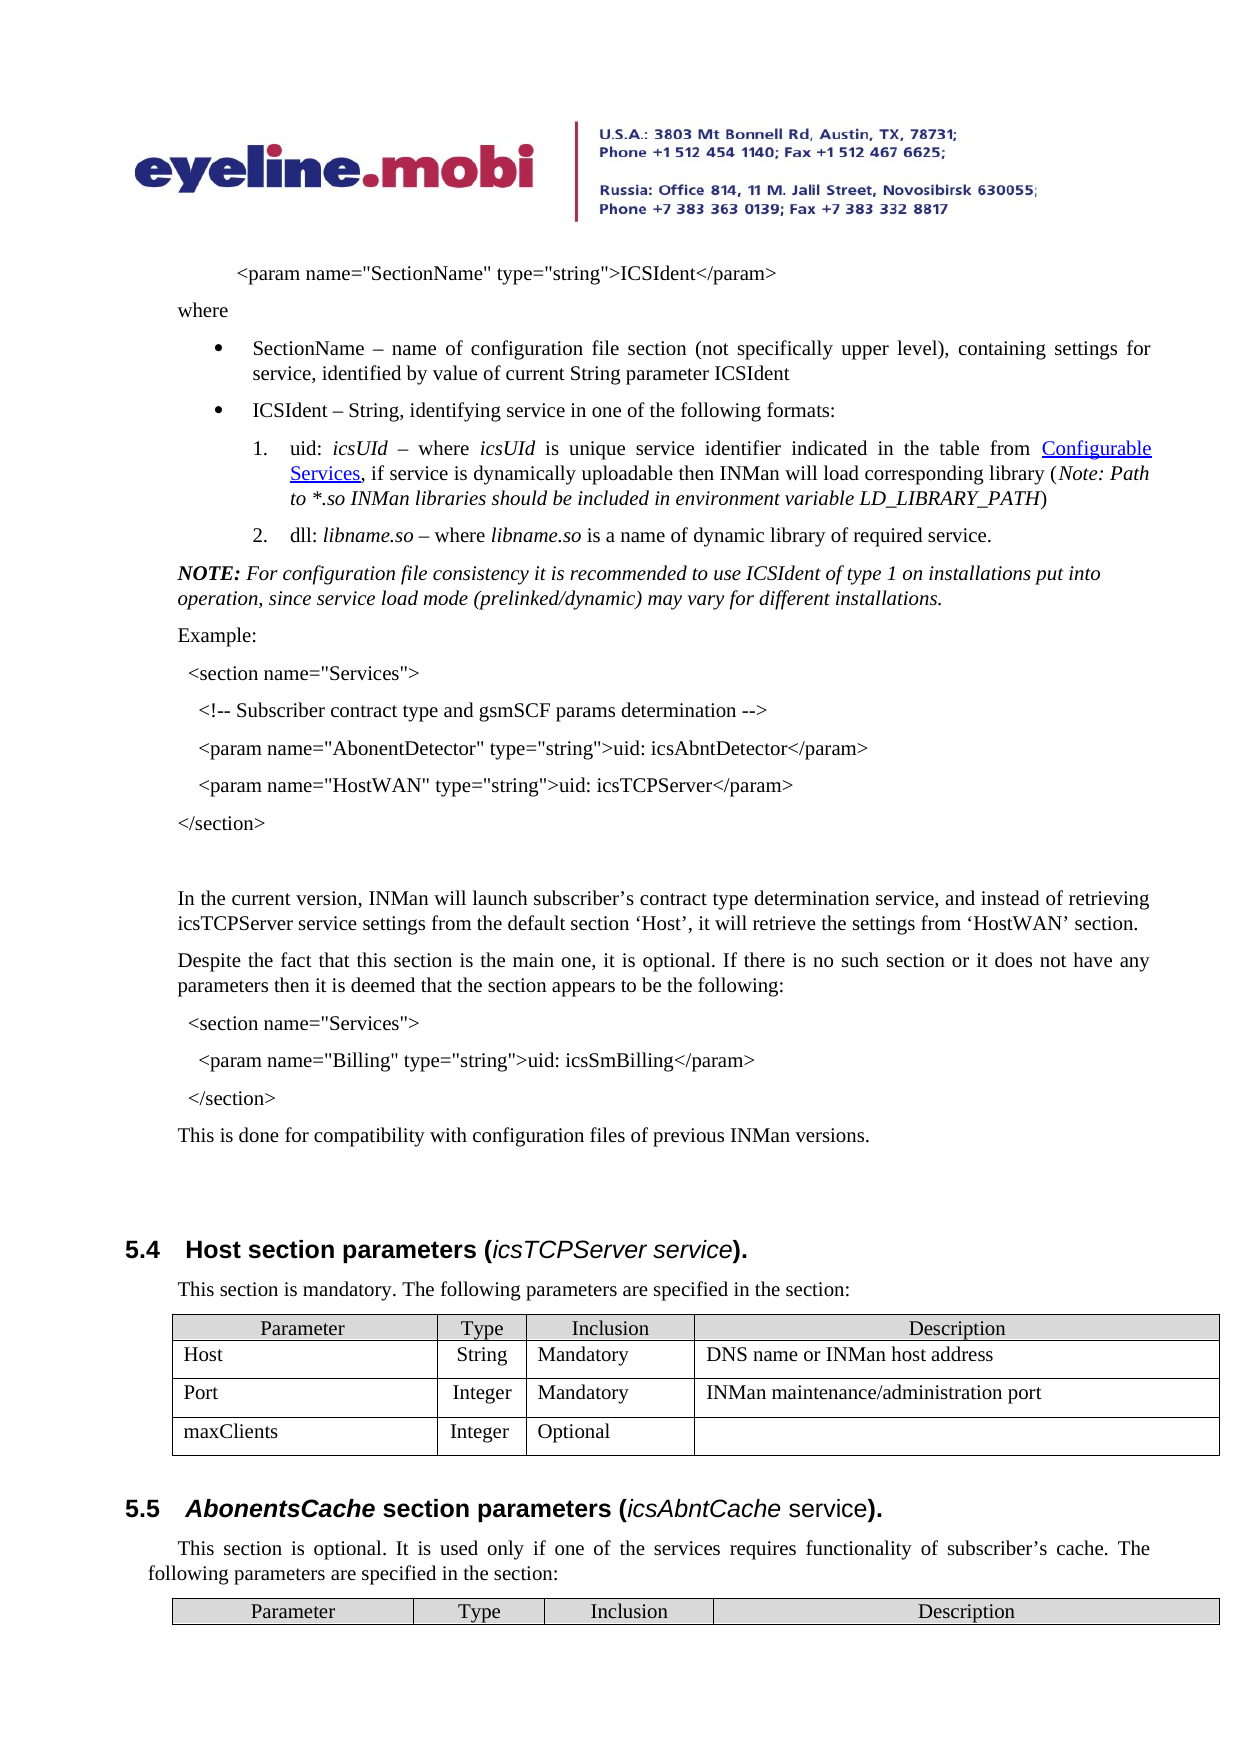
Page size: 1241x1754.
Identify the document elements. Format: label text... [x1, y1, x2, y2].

text This section is mandatory. The following parameters are specified in the section: [148, 1276, 1151, 1301]
table_cell Port [173, 1379, 437, 1417]
table_cell Mandatory [527, 1341, 694, 1378]
text <section name="Services"> [177, 660, 1151, 685]
list SectionName – name of configuration file section (not specifically upper level), containing settings for service, identified by value of current String parameter ICSIdent [215, 335, 1151, 385]
text NOTE: For configuration file consistency it is recommended to use ICSIdent of type 1 on installations put into operation, since service load mode (prelinked/dynamic) may vary for different installations. [177, 560, 1151, 610]
table_header Inclusion [527, 1315, 694, 1339]
list ICSIdent – String, identifying service in one of the following formats: [215, 397, 1151, 422]
table_cell INMan maintenance/administration port [695, 1379, 1219, 1417]
text <param name="AbonentDetector" type="string">uid: icsAbntDetector</param> [177, 735, 1151, 760]
text where [177, 297, 1151, 322]
picture [134, 121, 1037, 222]
table_header Description [695, 1315, 1219, 1339]
table_header Type [414, 1599, 544, 1623]
table_cell Host [173, 1341, 437, 1378]
subtitle Host section parameters (icsTCPServer service). [118, 1235, 1151, 1263]
text This is done for compatibility with configuration files of previous INMan versions. [177, 1122, 1151, 1147]
table_cell Mandatory [527, 1379, 694, 1417]
text </section> [177, 1085, 1151, 1110]
subtitle AbonentsCache section parameters (icsAbntCache service). [118, 1494, 1151, 1522]
text <!-- Subscriber contract type and gsmSCF params determination --> [177, 697, 1151, 722]
table_header Inclusion [545, 1599, 713, 1623]
text Despite the fact that this section is the main one, it is optional. If there is no such section or it does not have any parameters then it is deemed that the section appears to be the following: [177, 947, 1151, 997]
table_cell [695, 1418, 1219, 1455]
table_header Parameter [173, 1315, 437, 1339]
text </section> [177, 810, 1151, 835]
table_cell String [438, 1341, 526, 1378]
table_header Description [714, 1599, 1219, 1623]
table_cell maxClients [173, 1418, 437, 1455]
text This section is optional. It is used only if one of the services requires functionality of subscriber’s cache. The following parameters are specified in the section: [148, 1535, 1151, 1585]
table_header Type [438, 1315, 526, 1339]
table_header Parameter [173, 1599, 413, 1623]
text <param name="Billing" type="string">uid: icsSmBilling</param> [177, 1047, 1151, 1072]
text <param name="HostWAN" type="string">uid: icsTCPServer</param> [177, 772, 1151, 797]
table_cell Integer [438, 1418, 526, 1455]
table_cell DNS name or INMan host address [695, 1341, 1219, 1378]
text <param name="SectionName" type="string">ICSIdent</param> [177, 260, 1151, 285]
table_cell Optional [527, 1418, 694, 1455]
list uid: icsUId – where icsUId is unique service identifier indicated in the table from Configurable Services, if service is dynamically uploadable then INMan will load corresponding library (Note: Path to *.so INMan libraries should be included in environment variable LD_LIBRARY_PATH) [252, 435, 1151, 510]
list dll: libname.so – where libname.so is a name of dynamic library of required service. [252, 522, 1151, 547]
text In the current version, INMan will launch subscriber’s contract type determination service, and instead of retrieving icsTCPServer service settings from the default section ‘Host’, it will retrieve the settings from ‘HostWAN’ section. [177, 885, 1151, 935]
text <section name="Services"> [177, 1010, 1151, 1035]
text Example: [177, 622, 1151, 647]
table_cell Integer [438, 1379, 526, 1417]
